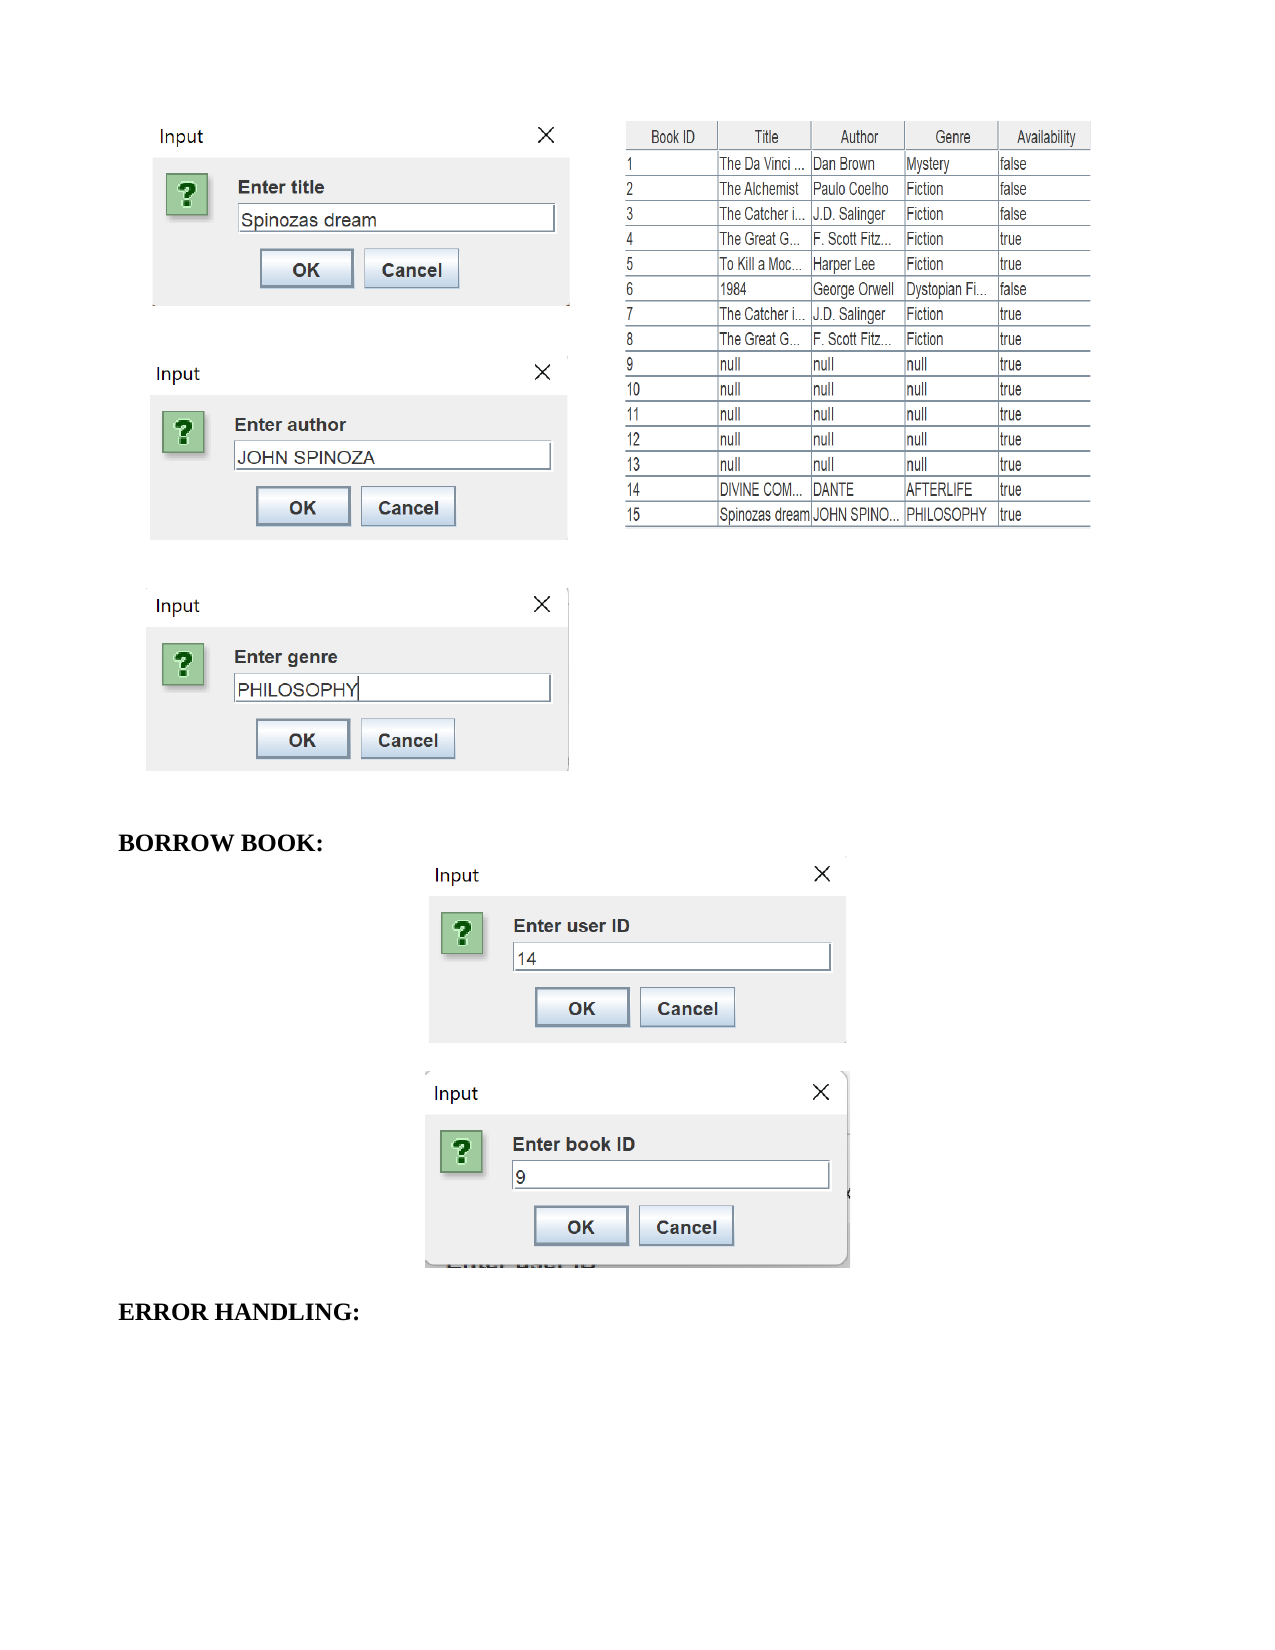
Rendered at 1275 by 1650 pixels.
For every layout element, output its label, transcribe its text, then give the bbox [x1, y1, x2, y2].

picture [428, 856, 847, 1043]
text BORROW BOOK: [118, 828, 1157, 856]
picture [152, 118, 570, 306]
text ERROR HANDLING: [118, 1297, 1157, 1325]
picture [425, 1071, 851, 1268]
picture [625, 121, 1091, 529]
picture [146, 588, 569, 771]
picture [150, 356, 568, 540]
